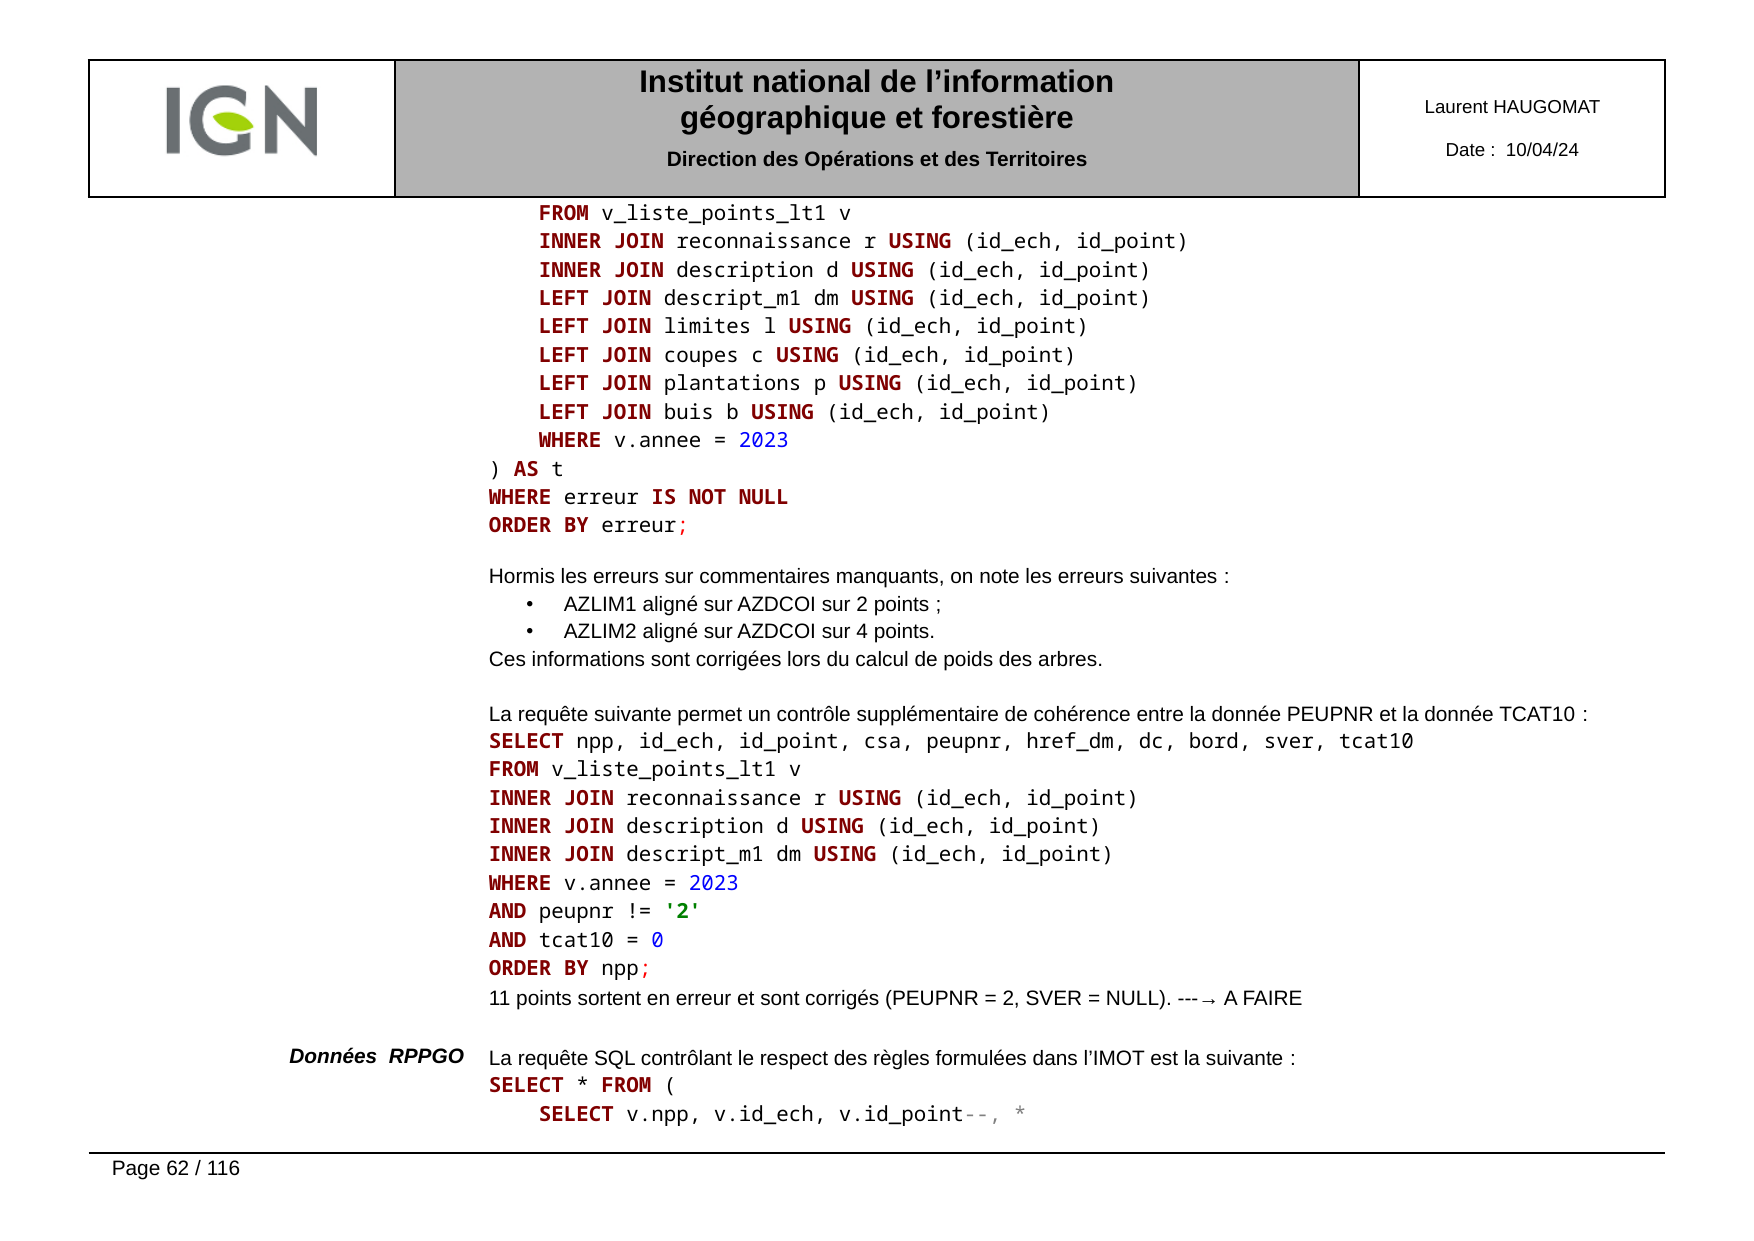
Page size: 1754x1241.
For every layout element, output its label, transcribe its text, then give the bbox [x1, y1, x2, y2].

table_cell [89, 198, 483, 1043]
table_cell FROM v_liste_points_lt1 v INNER JOIN reconnaissance r USING (id_ech, id_point) INNER JOIN description d USING (id_ech, id_point) LEFT JOIN descript_m1 dm USING (id_ech, id_point) LEFT JOIN limites l USING (id_ech, id_point) LEFT JOIN coupes c USING (id_ech, id_point) LEFT JOIN plantations p USING (id_ech, id_point) LEFT JOIN buis b USING (id_ech, id_point) WHERE v.annee = 2023 ) AS t WHERE erreur IS NOT NULL ORDER BY erreur; Hormis les erreurs sur commentaires manquants, on note les erreurs suivantes : AZLIM1 aligné sur AZDCOI sur 2 points ; AZLIM2 aligné sur AZDCOI sur 4 points. Ces informations sont corrigées lors du calcul de poids des arbres. La requête suivante permet un contrôle supplémentaire de cohérence entre la donnée PEUPNR et la donnée TCAT10 : SELECT npp, id_ech, id_point, csa, peupnr, href_dm, dc, bord, sver, tcat10 FROM v_liste_points_lt1 v INNER JOIN reconnaissance r USING (id_ech, id_point) INNER JOIN description d USING (id_ech, id_point) INNER JOIN descript_m1 dm USING (id_ech, id_point) WHERE v.annee = 2023 AND peupnr != '2' AND tcat10 = 0 ORDER BY npp; 11 points sortent en erreur et sont corrigés (PEUPNR = 2, SVER = NULL). ---→ A FAIRE [483, 198, 1665, 1043]
table_cell Données RPPGO [89, 1043, 483, 1133]
picture [141, 62, 343, 180]
table_cell La requête SQL contrôlant le respect des règles formulées dans l’IMOT est la suivante : SELECT * FROM ( SELECT v.npp, v.id_ech, v.id_point--, * [483, 1043, 1665, 1133]
